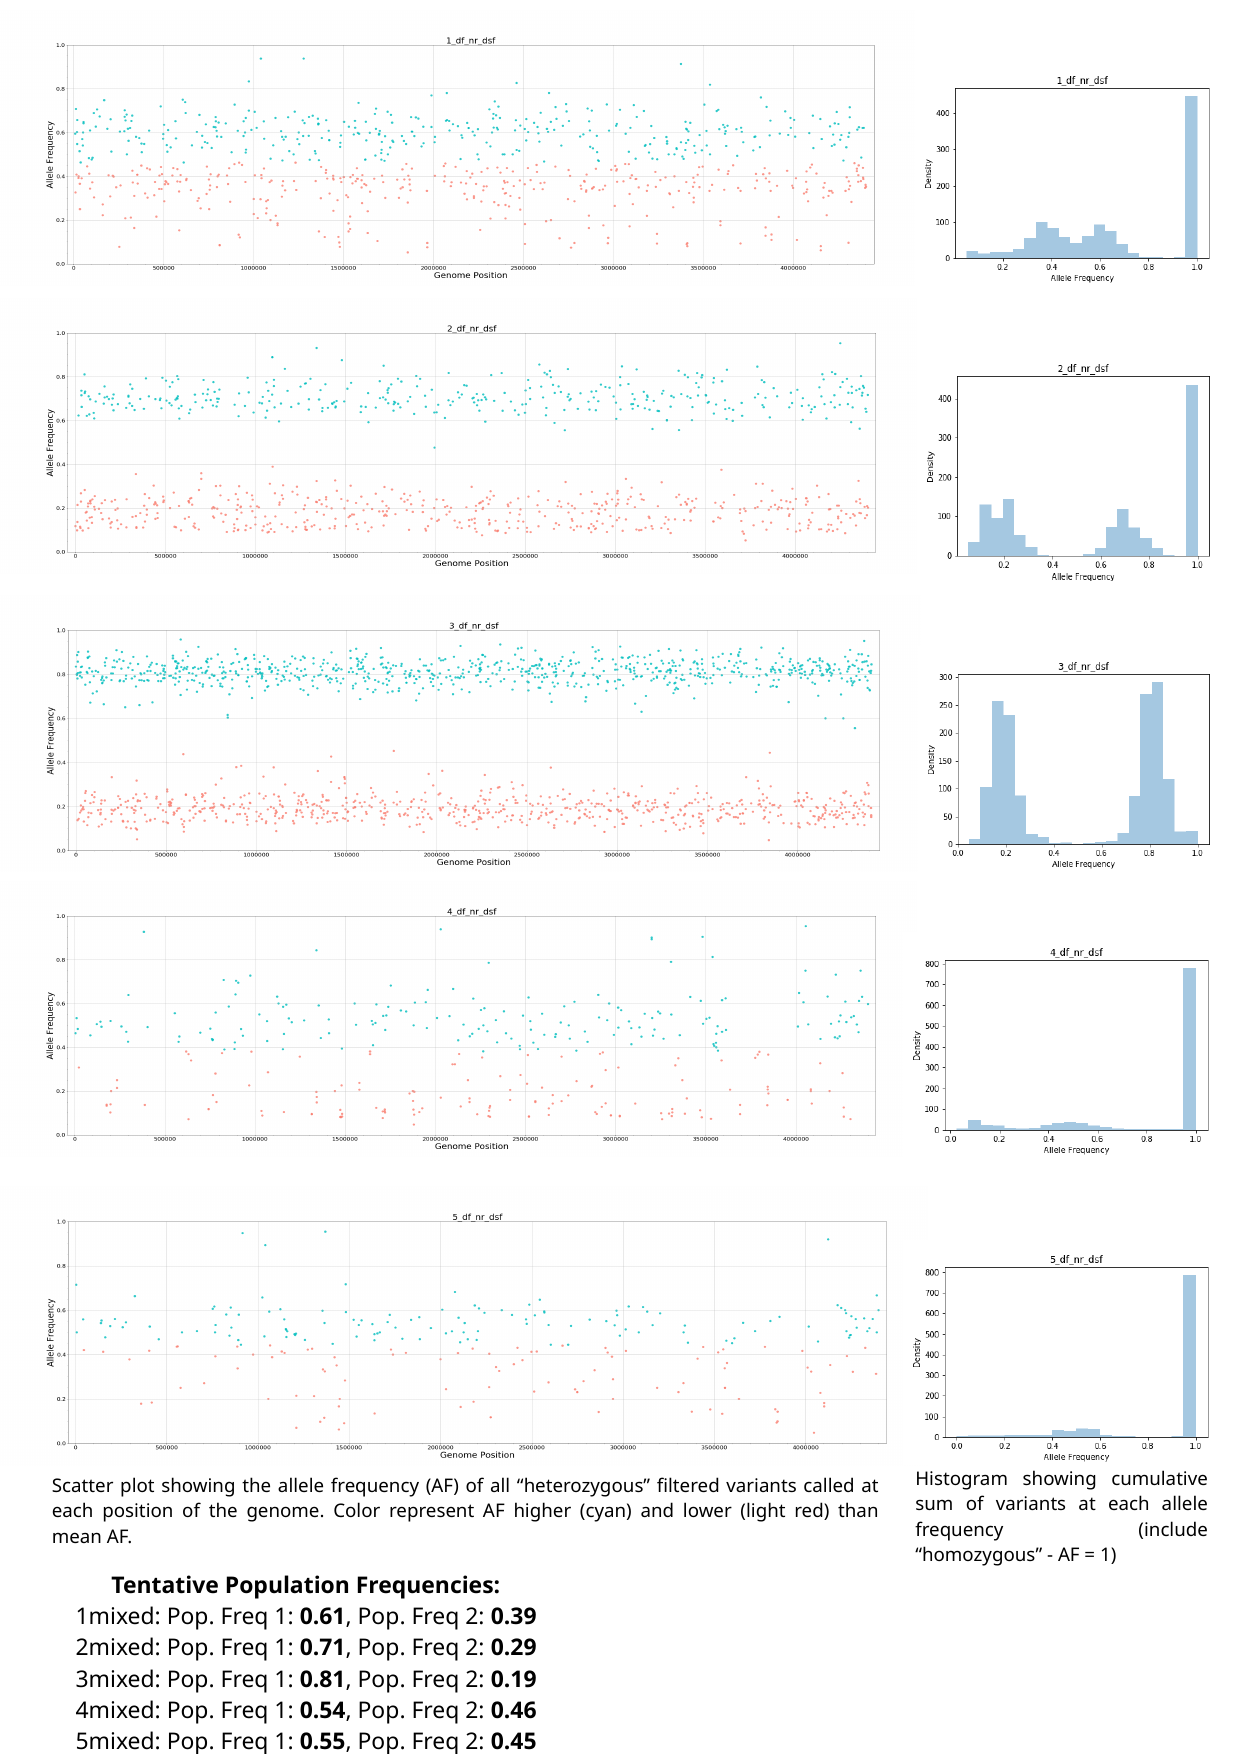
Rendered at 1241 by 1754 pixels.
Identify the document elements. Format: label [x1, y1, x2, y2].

picture [0, 881, 1241, 1158]
picture [0, 298, 1241, 585]
picture [0, 10, 1241, 286]
picture [0, 1186, 1241, 1466]
picture [0, 595, 1241, 872]
